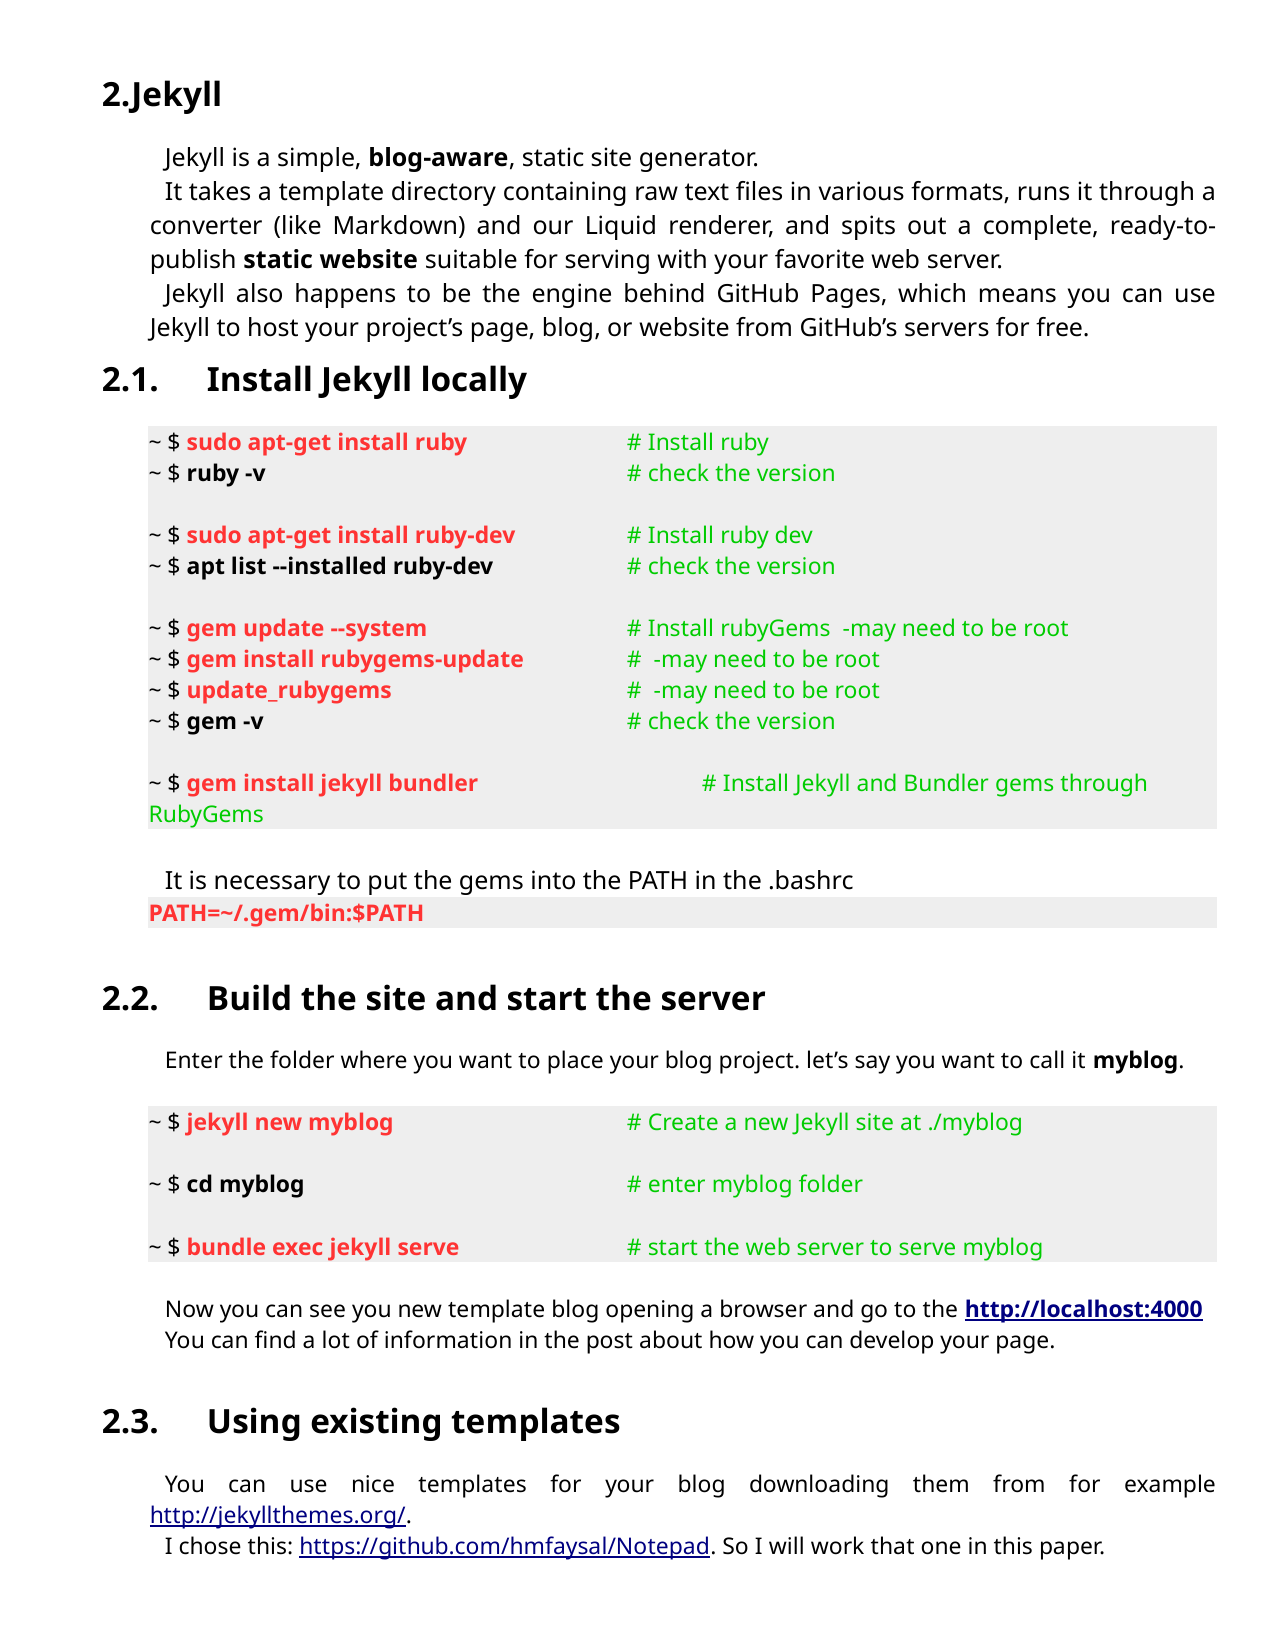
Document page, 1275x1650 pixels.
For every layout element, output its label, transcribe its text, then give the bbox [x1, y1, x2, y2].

subtitle Install Jekyll locally [102, 356, 1217, 402]
text I chose this: https://github.com/hmfaysal/Notepad. So I will work that one in this paper. [149, 1530, 1217, 1561]
text ~ $ gem install jekyll bundler # Install Jekyll and Bundler gems through RubyGems [148, 767, 1217, 829]
subtitle Jekyll [102, 70, 1217, 116]
text You can find a lot of information in the post about how you can develop your page. [149, 1324, 1217, 1355]
text Jekyll is a simple, blog-aware, static site generator. [149, 140, 1217, 174]
subtitle Build the site and start the server [102, 974, 1217, 1020]
text ~ $ update_rubygems # -may need to be root [148, 674, 1217, 705]
text Now you can see you new template blog opening a browser and go to the http://localhost:4000 [149, 1293, 1217, 1324]
text ~ $ ruby -v # check the version [148, 457, 1217, 488]
text It is necessary to put the gems into the PATH in the .bashrc [149, 863, 1217, 897]
text ~ $ apt list --installed ruby-dev # check the version [148, 550, 1217, 581]
text ~ $ sudo apt-get install ruby # Install ruby [148, 426, 1217, 457]
subtitle Using existing templates [102, 1398, 1217, 1444]
text It takes a template directory containing raw text files in various formats, runs it through a converter (like Markdown) and our Liquid renderer, and spits out a complete, ready-to-publish static website suitable for serving with your favorite web server. [149, 174, 1217, 276]
text ~ $ gem install rubygems-update # -may need to be root [148, 643, 1217, 674]
text ~ $ jekyll new myblog # Create a new Jekyll site at ./myblog [148, 1106, 1217, 1137]
text Enter the folder where you want to place your blog project. let’s say you want to call it myblog. [149, 1044, 1217, 1075]
text Jekyll also happens to be the engine behind GitHub Pages, which means you can use Jekyll to host your project’s page, blog, or website from GitHub’s servers for free. [149, 276, 1217, 344]
text ~ $ gem update --system # Install rubyGems -may need to be root [148, 612, 1217, 643]
text You can use nice templates for your blog downloading them from for example http://jekyllthemes.org/. [149, 1468, 1217, 1530]
text ~ $ bundle exec jekyll serve # start the web server to serve myblog [148, 1231, 1217, 1262]
text ~ $ gem -v # check the version [148, 705, 1217, 736]
text ~ $ cd myblog # enter myblog folder [148, 1168, 1217, 1199]
text ~ $ sudo apt-get install ruby-dev # Install ruby dev [148, 519, 1217, 550]
text PATH=~/.gem/bin:$PATH [148, 897, 1217, 928]
